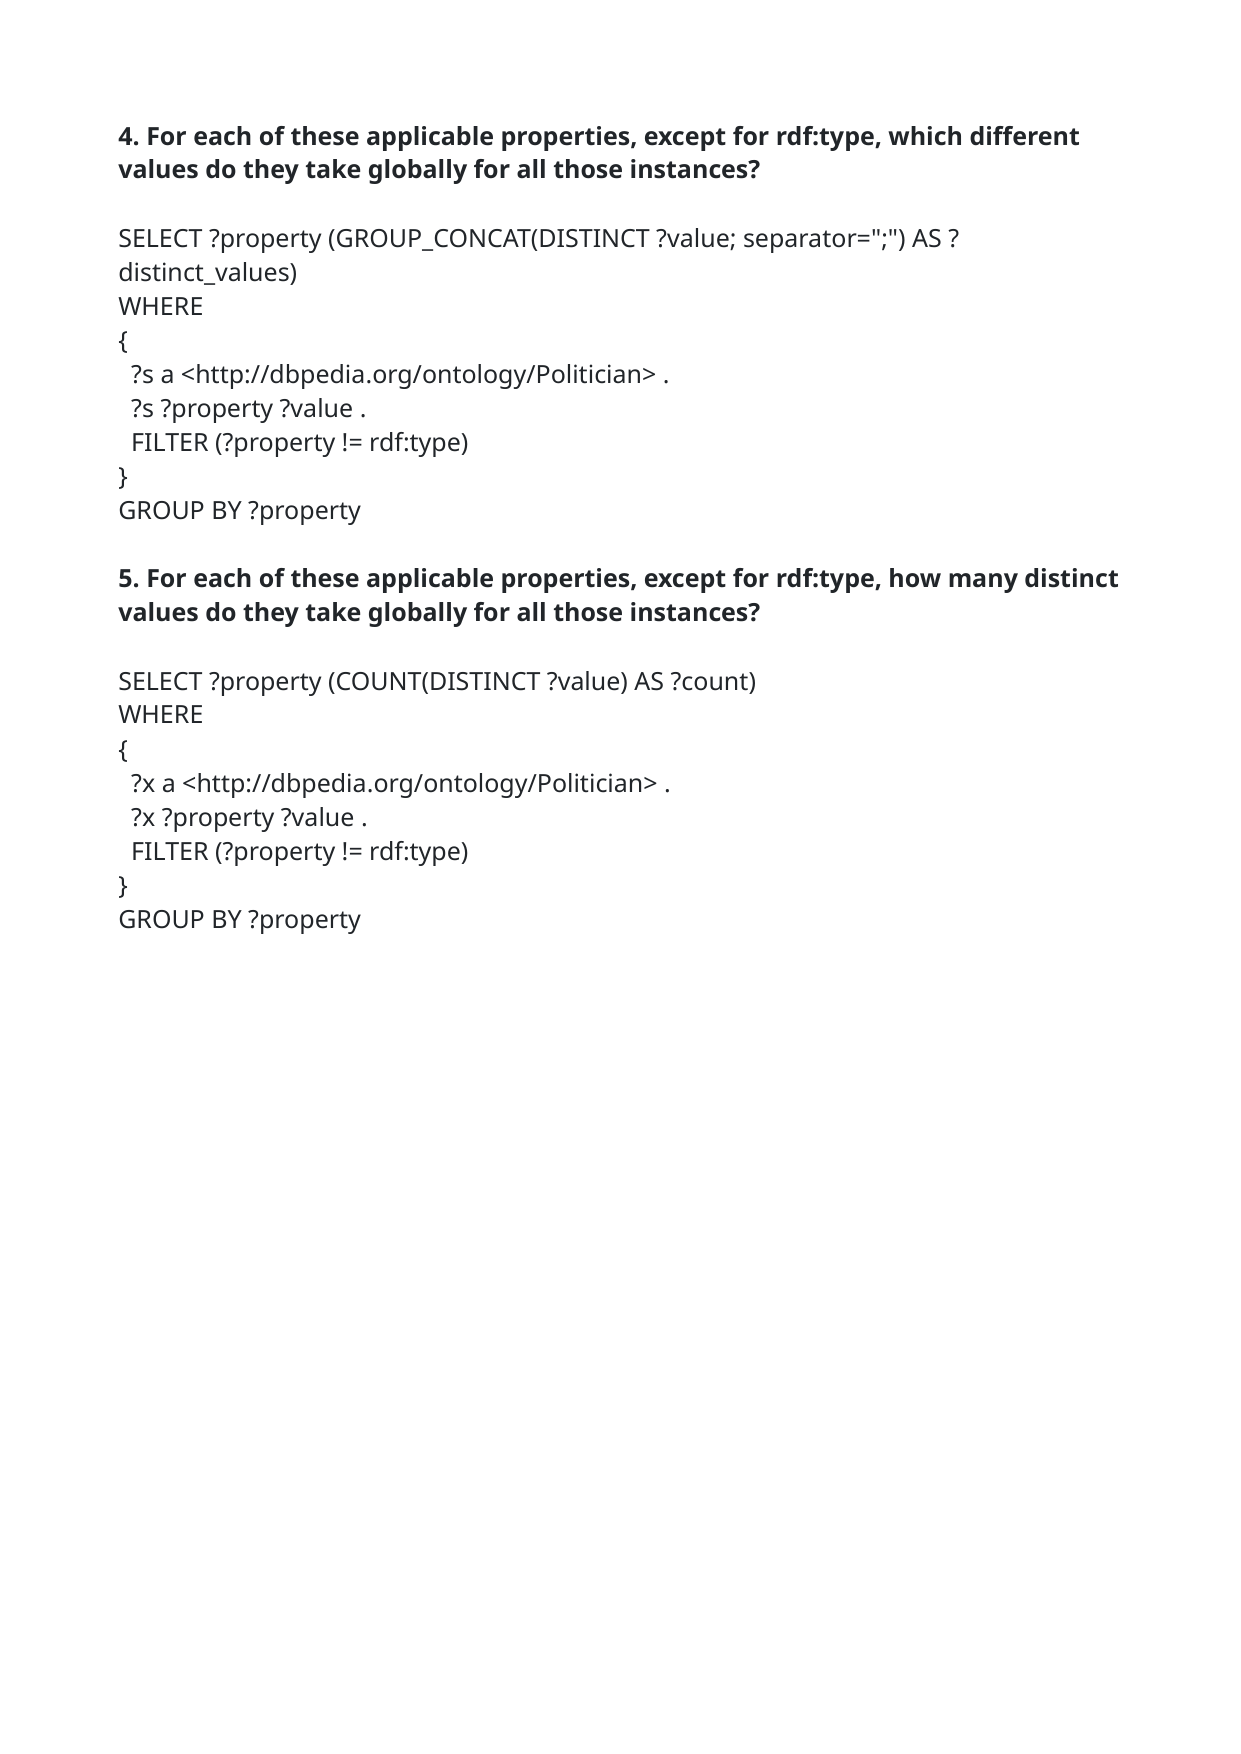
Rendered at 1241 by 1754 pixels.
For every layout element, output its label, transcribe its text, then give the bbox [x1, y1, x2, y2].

text FILTER (?property != rdf:type) [118, 833, 1122, 867]
text WHERE [118, 288, 1122, 322]
text ?s ?property ?value . [118, 391, 1122, 425]
text WHERE [118, 697, 1122, 731]
text { [118, 322, 1122, 357]
text ?s a <http://dbpedia.org/ontology/Politician> . [118, 357, 1122, 391]
text SELECT ?property (GROUP_CONCAT(DISTINCT ?value; separator=";") AS ?distinct_values) [118, 220, 1122, 288]
text { [118, 731, 1122, 765]
text GROUP BY ?property [118, 493, 1122, 527]
text GROUP BY ?property [118, 902, 1122, 936]
text 5. For each of these applicable properties, except for rdf:type, how many distinct values do they take globally for all those instances? [118, 561, 1122, 629]
text } [118, 867, 1122, 902]
text SELECT ?property (COUNT(DISTINCT ?value) AS ?count) [118, 663, 1122, 697]
text } [118, 459, 1122, 493]
text 4. For each of these applicable properties, except for rdf:type, which different values do they take globally for all those instances? [118, 118, 1122, 186]
text FILTER (?property != rdf:type) [118, 425, 1122, 459]
text ?x ?property ?value . [118, 799, 1122, 833]
text ?x a <http://dbpedia.org/ontology/Politician> . [118, 765, 1122, 799]
